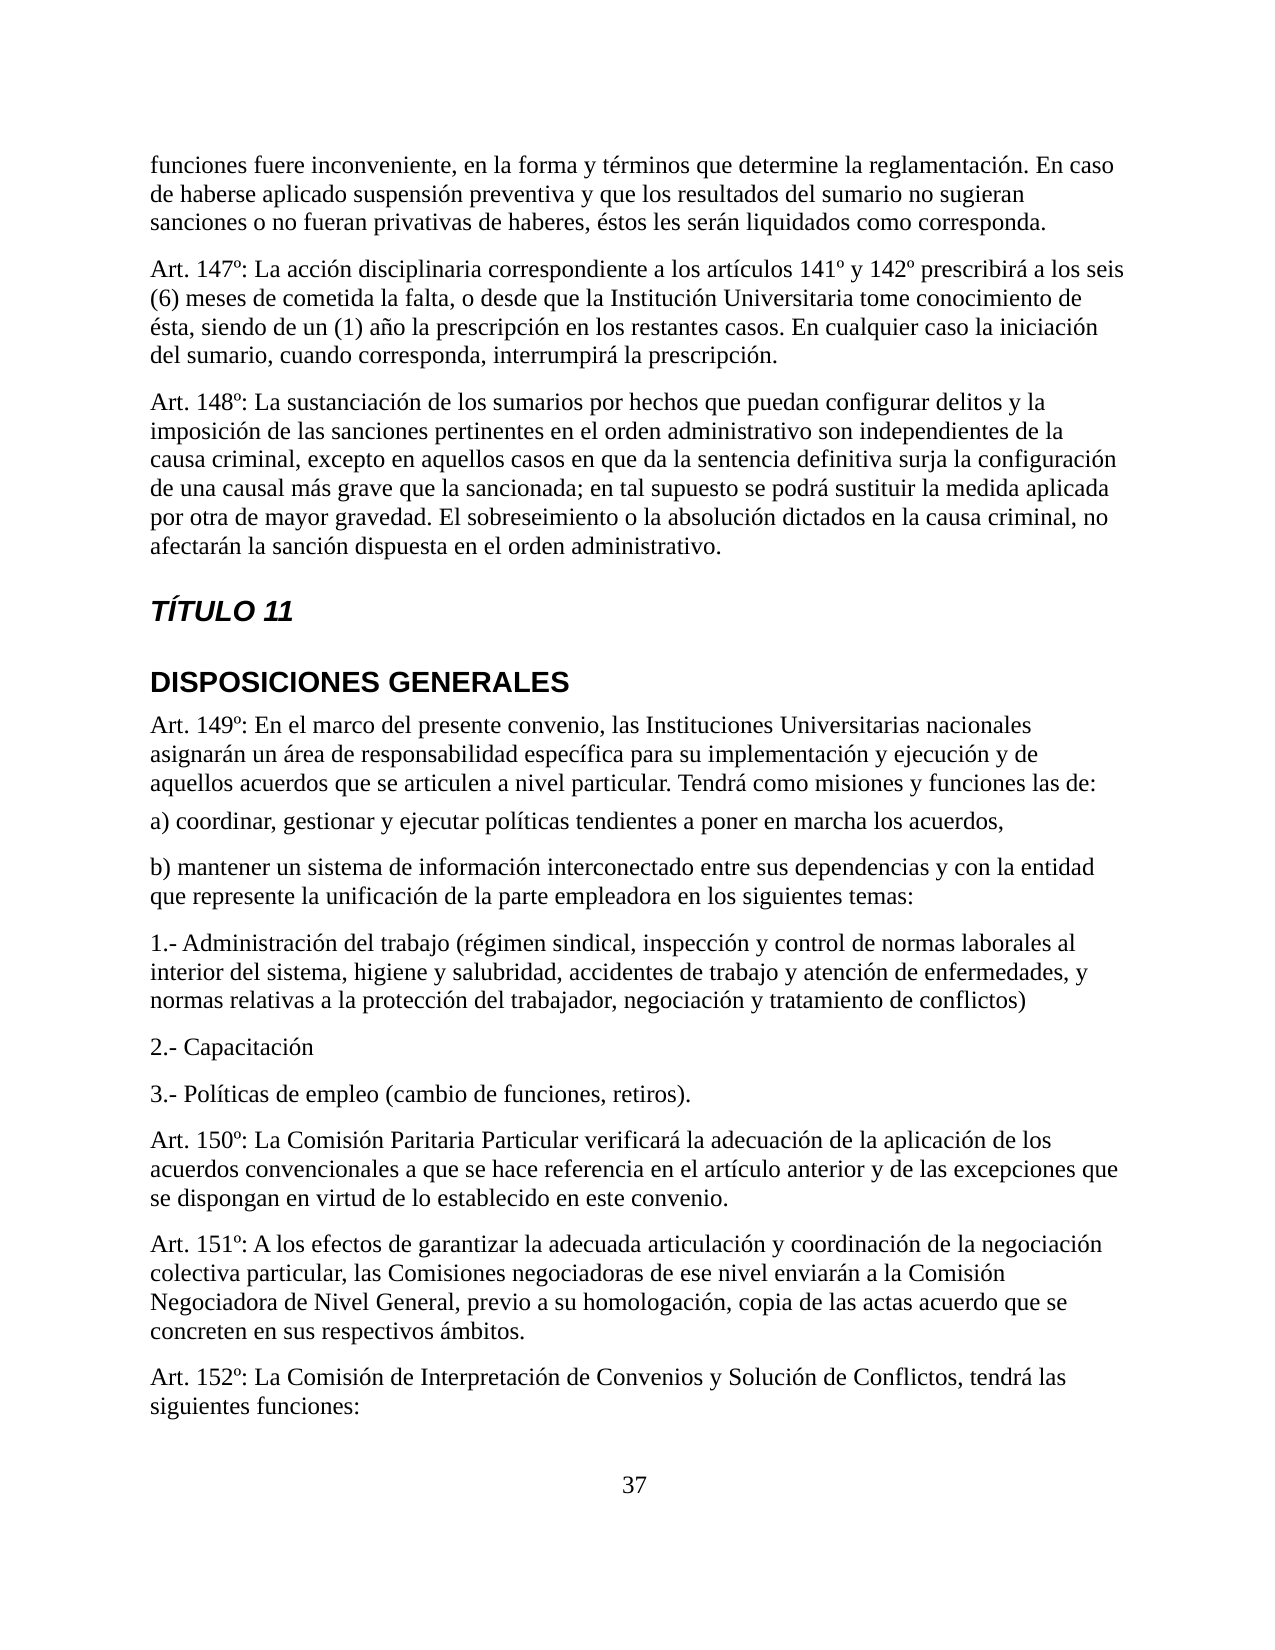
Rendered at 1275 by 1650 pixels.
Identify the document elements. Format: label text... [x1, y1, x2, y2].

text a) coordinar, gestionar y ejecutar políticas tendientes a poner en marcha los acuerdos, [150, 806, 1125, 834]
text 3.- Políticas de empleo (cambio de funciones, retiros). [150, 1079, 1125, 1107]
text funciones fuere inconveniente, en la forma y términos que determine la reglamentación. En caso de haberse aplicado suspensión preventiva y que los resultados del sumario no sugieran sanciones o no fueran privativas de haberes, éstos les serán liquidados como corresponda. [150, 150, 1125, 236]
text Art. 149º: En el marco del presente convenio, las Instituciones Universitarias nacionales asignarán un área de responsabilidad específica para su implementación y ejecución y de aquellos acuerdos que se articulen a nivel particular. Tendrá como misiones y funciones las de: [150, 711, 1125, 797]
text Art. 150º: La Comisión Paritaria Particular verificará la adecuación de la aplicación de los acuerdos convencionales a que se hace referencia en el artículo anterior y de las excepciones que se dispongan en virtud de lo establecido en este convenio. [150, 1125, 1125, 1212]
text Art. 151º: A los efectos de garantizar la adecuada articulación y coordinación de la negociación colectiva particular, las Comisiones negociadoras de ese nivel enviarán a la Comisión Negociadora de Nivel General, previo a su homologación, copia de las actas acuerdo que se concreten en sus respectivos ámbitos. [150, 1229, 1125, 1344]
text Art. 147º: La acción disciplinaria correspondiente a los artículos 141º y 142º prescribirá a los seis (6) meses de cometida la falta, o desde que la Institución Universitaria tome conocimiento de ésta, siendo de un (1) año la prescripción en los restantes casos. En cualquier caso la iniciación del sumario, cuando corresponda, interrumpirá la prescripción. [150, 254, 1125, 369]
text Art. 148º: La sustanciación de los sumarios por hechos que puedan configurar delitos y la imposición de las sanciones pertinentes en el orden administrativo son independientes de la causa criminal, excepto en aquellos casos en que da la sentencia definitiva surja la configuración de una causal más grave que la sancionada; en tal supuesto se podrá sustituir la medida aplicada por otra de mayor gravedad. El sobreseimiento o la absolución dictados en la causa criminal, no afectarán la sanción dispuesta en el orden administrativo. [150, 387, 1125, 559]
text 2.- Capacitación [150, 1032, 1125, 1061]
subtitle TÍTULO 11 [150, 593, 1125, 627]
text b) mantener un sistema de información interconectado entre sus dependencias y con la entidad que represente la unificación de la parte empleadora en los siguientes temas: [150, 852, 1125, 910]
subtitle DISPOSICIONES GENERALES [150, 664, 1125, 698]
text 1.- Administración del trabajo (régimen sindical, inspección y control de normas laborales al interior del sistema, higiene y salubridad, accidentes de trabajo y atención de enfermedades, y normas relativas a la protección del trabajador, negociación y tratamiento de conflictos) [150, 928, 1125, 1014]
text Art. 152º: La Comisión de Interpretación de Convenios y Solución de Conflictos, tendrá las siguientes funciones: [150, 1362, 1125, 1420]
